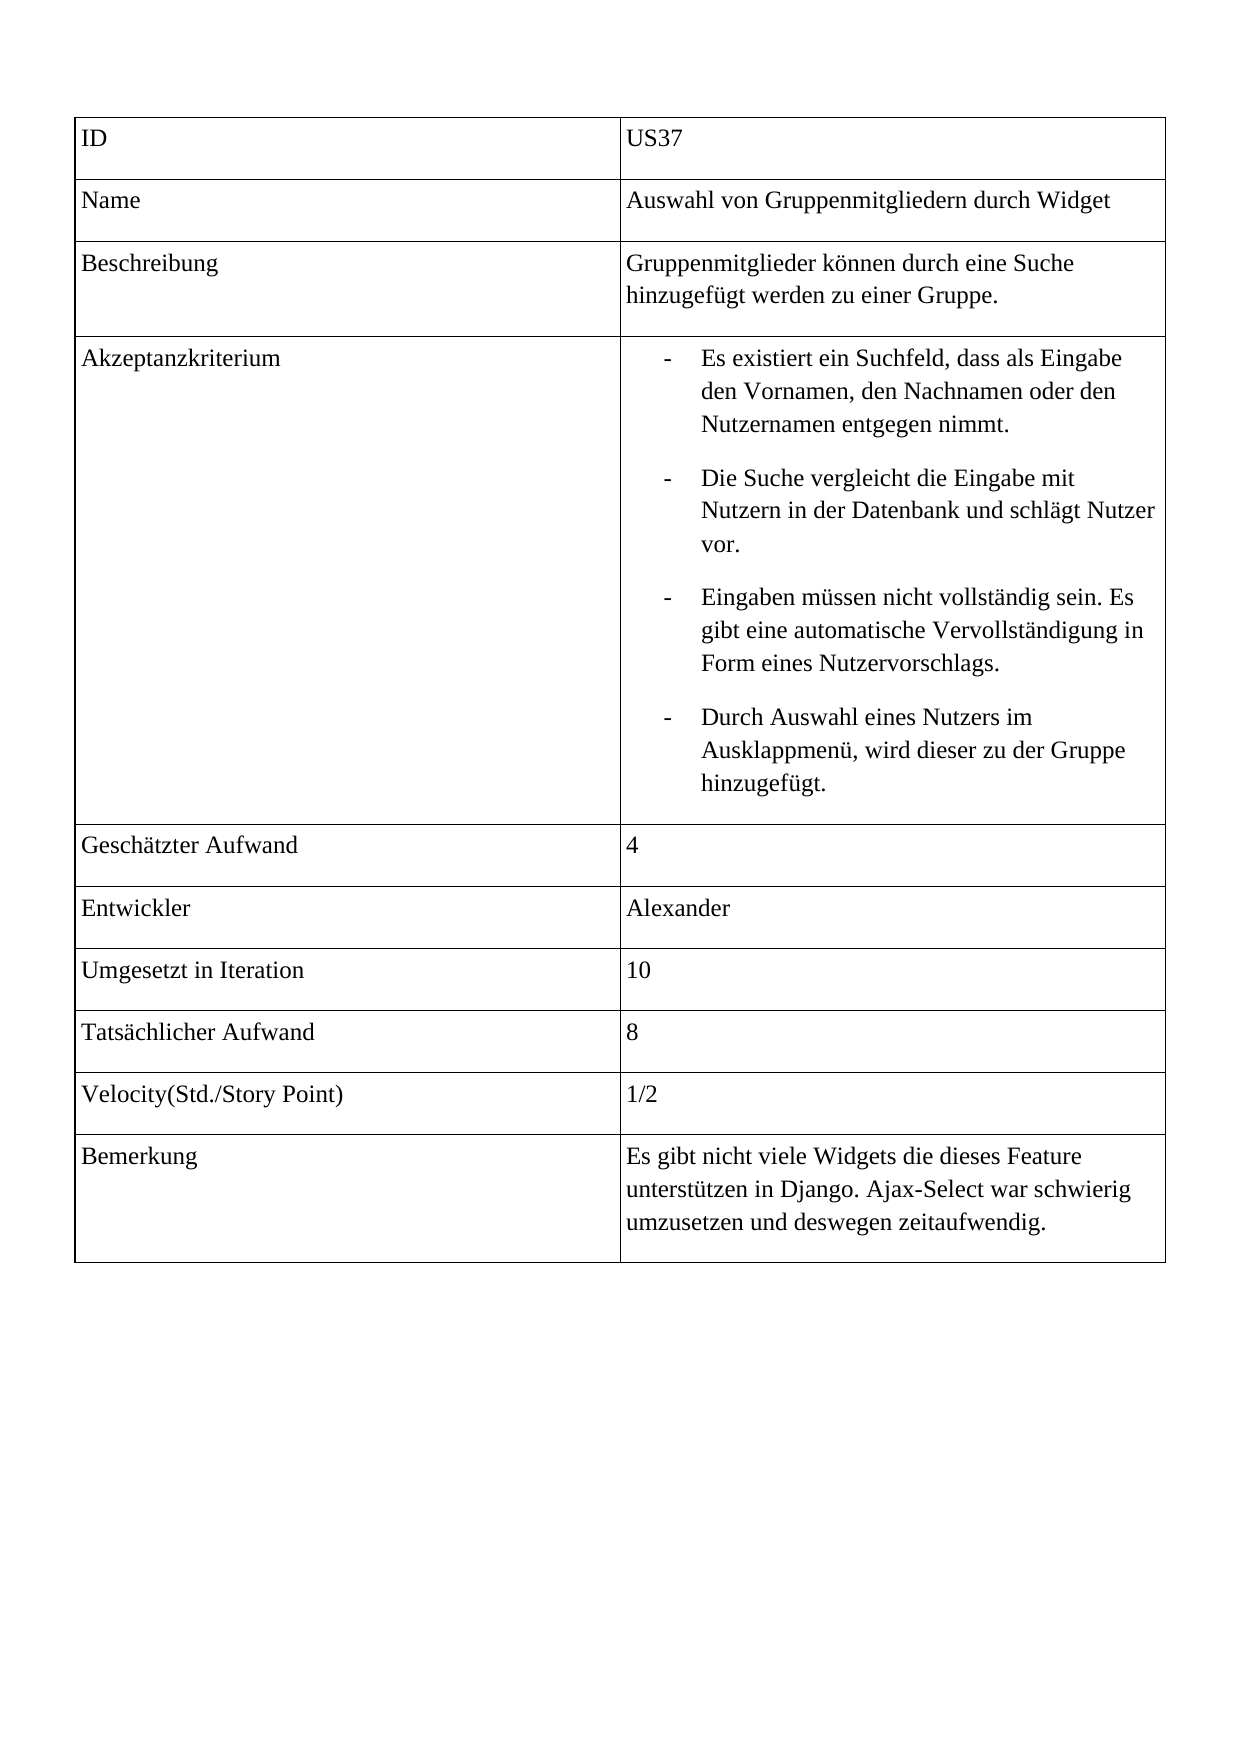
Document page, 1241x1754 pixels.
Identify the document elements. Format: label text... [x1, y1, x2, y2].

table_cell Entwickler [76, 887, 620, 948]
table_cell Auswahl von Gruppenmitgliedern durch Widget [621, 180, 1165, 241]
table_cell Tatsächlicher Aufwand [76, 1011, 620, 1072]
table_cell Velocity(Std./Story Point) [76, 1073, 620, 1134]
table_cell Alexander [621, 887, 1165, 948]
table_cell Name [76, 180, 620, 241]
table_cell Es gibt nicht viele Widgets die dieses Feature unterstützen in Django. Ajax-Select war schwierig umzusetzen und deswegen zeitaufwendig. [621, 1135, 1165, 1262]
table_cell 4 [621, 825, 1165, 886]
table_cell Beschreibung [76, 242, 620, 336]
table_cell Es existiert ein Suchfeld, dass als Eingabe den Vornamen, den Nachnamen oder den Nutzernamen entgegen nimmt. Die Suche vergleicht die Eingabe mit Nutzern in der Datenbank und schlägt Nutzer vor. Eingaben müssen nicht vollständig sein. Es gibt eine automatische Vervollständigung in Form eines Nutzervorschlags. Durch Auswahl eines Nutzers im Ausklappmenü, wird dieser zu der Gruppe hinzugefügt. [621, 337, 1165, 824]
table_cell Bemerkung [76, 1135, 620, 1262]
table_header US37 [621, 118, 1165, 179]
table_cell Gruppenmitglieder können durch eine Suche hinzugefügt werden zu einer Gruppe. [621, 242, 1165, 336]
table_cell Akzeptanzkriterium [76, 337, 620, 824]
table_header ID [76, 118, 620, 179]
table_cell 8 [621, 1011, 1165, 1072]
table_cell 10 [621, 949, 1165, 1010]
table_cell 1/2 [621, 1073, 1165, 1134]
table_cell Geschätzter Aufwand [76, 825, 620, 886]
table_cell Umgesetzt in Iteration [76, 949, 620, 1010]
